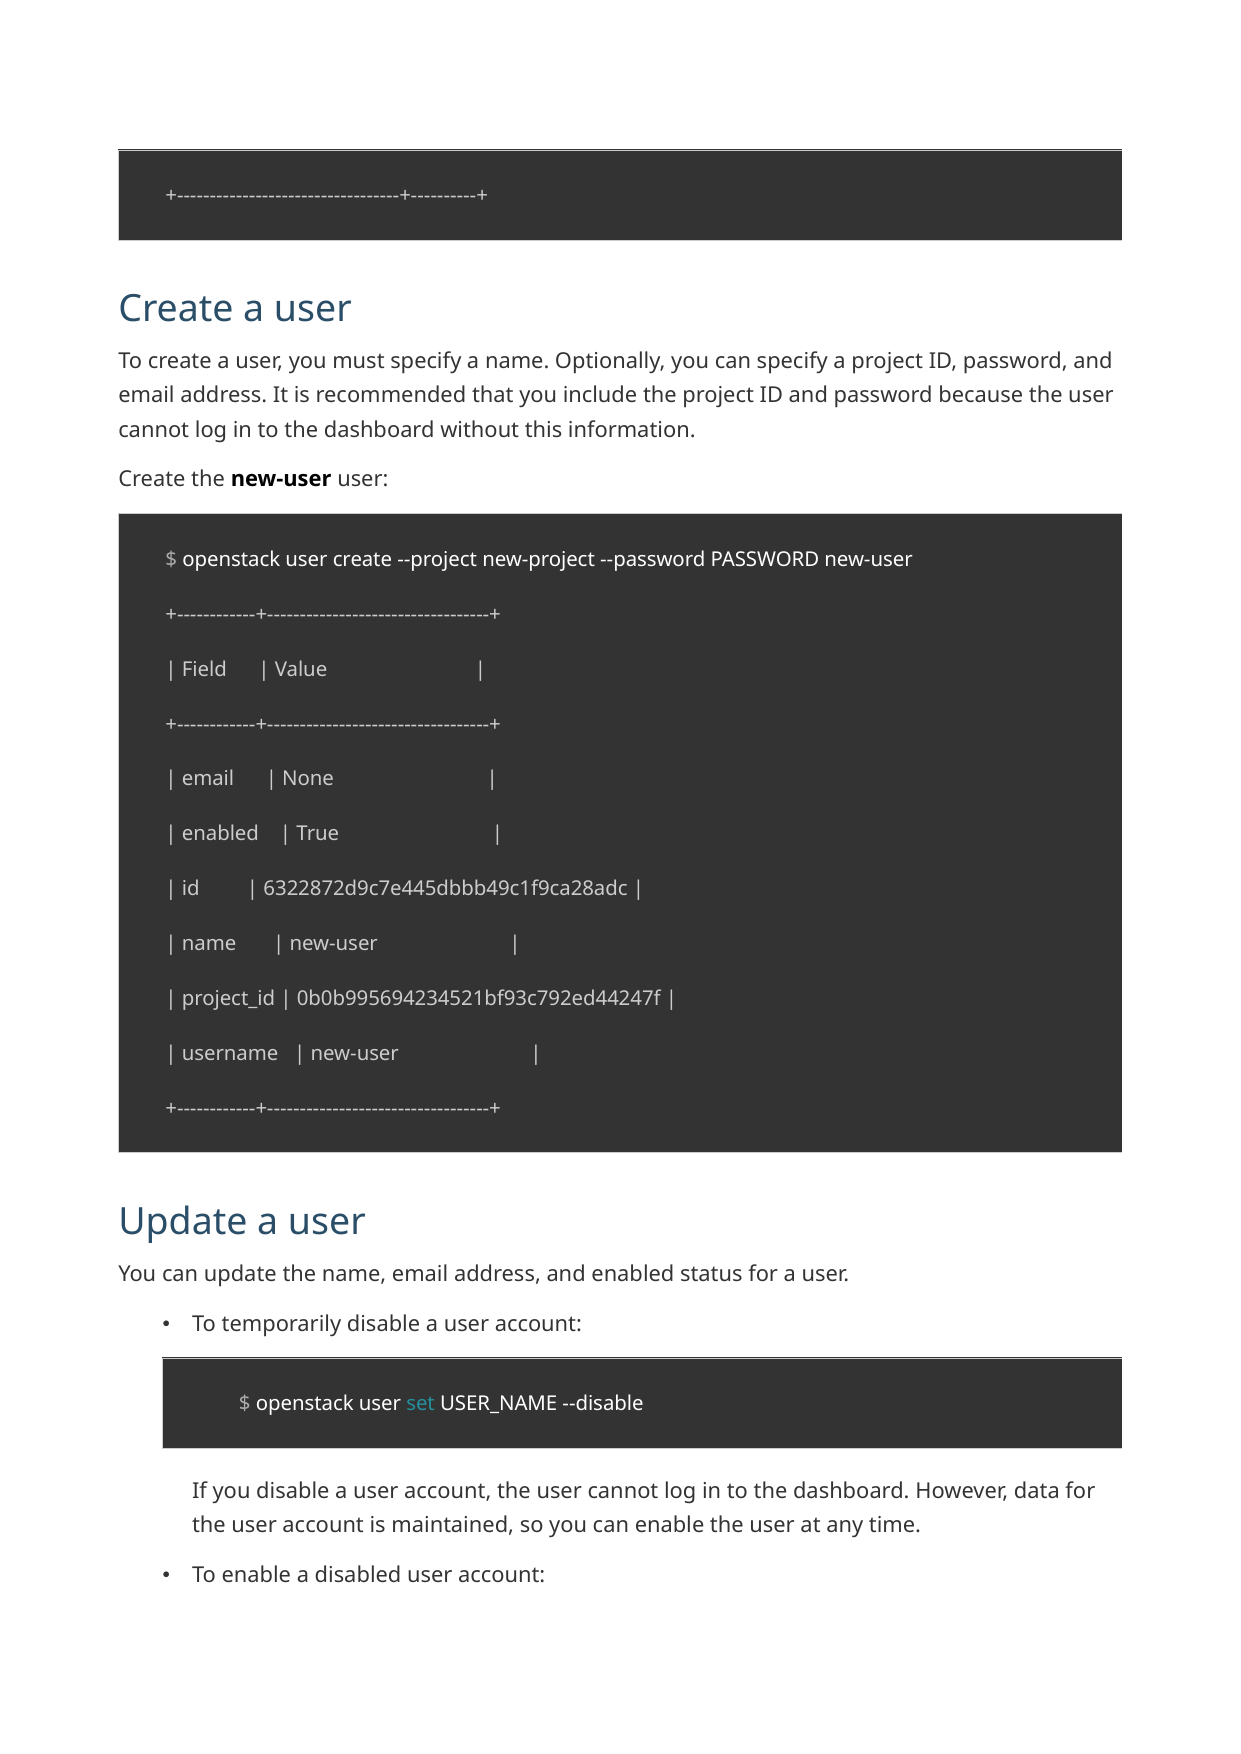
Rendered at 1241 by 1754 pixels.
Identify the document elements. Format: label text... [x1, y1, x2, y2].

text Create the new-user user: [118, 463, 1122, 493]
text | Field | Value | [119, 623, 1122, 678]
text You can update the name, email address, and enabled status for a user. [118, 1258, 1122, 1288]
text | name | new-user | [119, 897, 1122, 952]
list To temporarily disable a user account: [162, 1308, 1122, 1337]
text | email | None | [119, 733, 1122, 788]
text | enabled | True | [119, 788, 1122, 842]
list If you disable a user account, the user cannot log in to the dashboard. However, data for the user account is maintained, so you can enable the user at any time. [162, 1475, 1122, 1539]
text +------------+----------------------------------+ [119, 1062, 1122, 1152]
list $ openstack user set USER_NAME --disable [163, 1359, 1122, 1448]
list To enable a disabled user account: [162, 1559, 1122, 1589]
text +------------+----------------------------------+ [119, 568, 1122, 623]
text +----------------------------------+----------+ [119, 151, 1122, 240]
text | project_id | 0b0b995694234521bf93c792ed44247f | [119, 952, 1122, 1007]
text | username | new-user | [119, 1007, 1122, 1062]
text +------------+----------------------------------+ [119, 678, 1122, 733]
text | id | 6322872d9c7e445dbbb49c1f9ca28adc | [119, 842, 1122, 897]
subtitle Update a user¶ [118, 1194, 1122, 1245]
text To create a user, you must specify a name. Optionally, you can specify a project ID, password, and email address. It is recommended that you include the project ID and password because the user cannot log in to the dashboard without this information. [118, 345, 1122, 443]
subtitle Create a user¶ [118, 282, 1122, 333]
text $ openstack user create --project new-project --password PASSWORD new-user [119, 514, 1122, 568]
